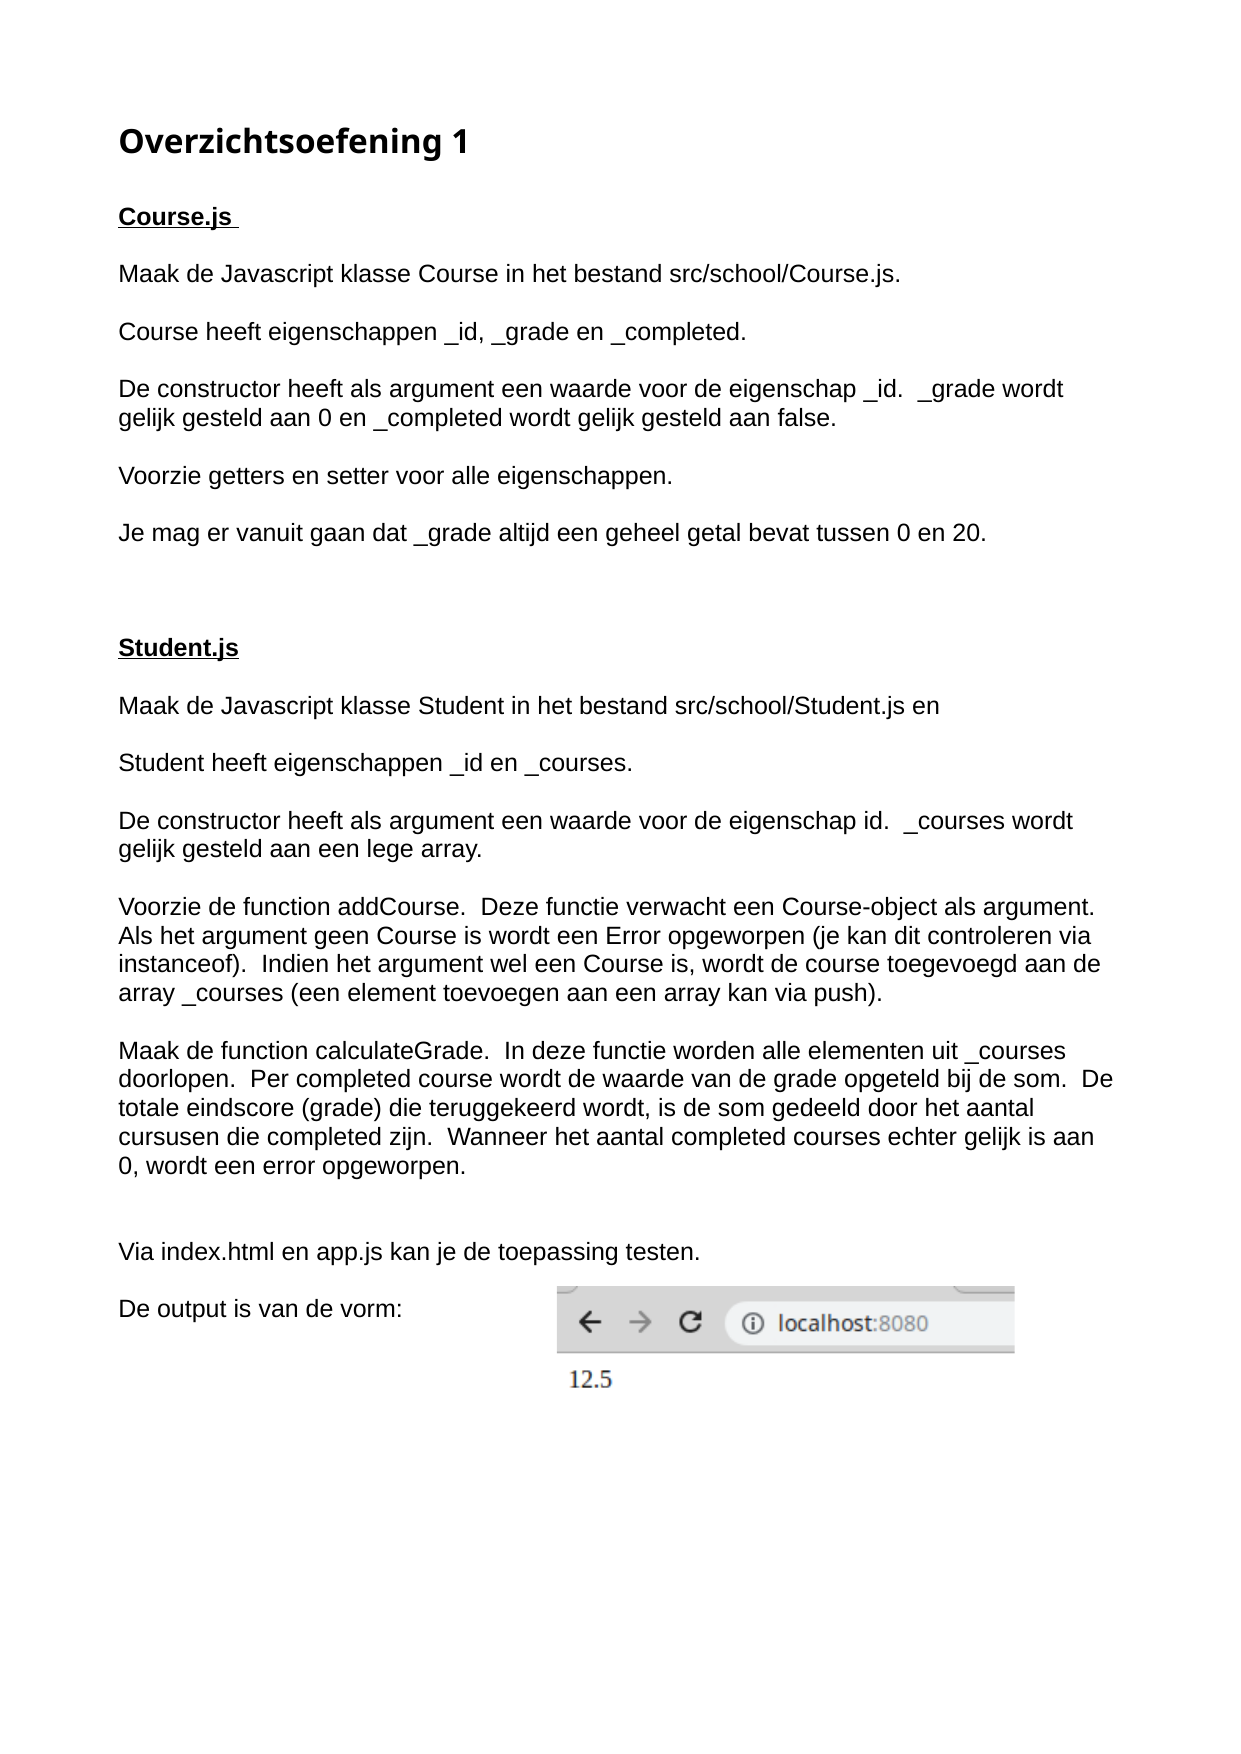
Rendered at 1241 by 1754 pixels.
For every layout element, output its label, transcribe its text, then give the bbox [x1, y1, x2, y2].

text Student.js [118, 633, 1122, 662]
text Course heeft eigenschappen _id, _grade en _completed. [118, 317, 1122, 346]
picture [556, 1286, 1015, 1457]
text Je mag er vanuit gaan dat _grade altijd een geheel getal bevat tussen 0 en 20. [118, 518, 1122, 547]
text Maak de Javascript klasse Course in het bestand src/school/Course.js. [118, 259, 1122, 288]
text Voorzie de function addCourse. Deze functie verwacht een Course-object als argument. Als het argument geen Course is wordt een Error opgeworpen (je kan dit controleren via instanceof). Indien het argument wel een Course is, wordt de course toegevoegd aan de array _courses (een element toevoegen aan een array kan via push). [118, 892, 1122, 1007]
text De constructor heeft als argument een waarde voor de eigenschap _id. _grade wordt gelijk gesteld aan 0 en _completed wordt gelijk gesteld aan false. [118, 374, 1122, 432]
text Maak de function calculateGrade. In deze functie worden alle elementen uit _courses doorlopen. Per completed course wordt de waarde van de grade opgeteld bij de som. De totale eindscore (grade) die teruggekeerd wordt, is de som gedeeld door het aantal cursusen die completed zijn. Wanneer het aantal completed courses echter gelijk is aan 0, wordt een error opgeworpen. [118, 1036, 1122, 1179]
text Voorzie getters en setter voor alle eigenschappen. [118, 461, 1122, 489]
text De output is van de vorm: [118, 1294, 556, 1323]
text Via index.html en app.js kan je de toepassing testen. [118, 1237, 1122, 1266]
text De constructor heeft als argument een waarde voor de eigenschap id. _courses wordt gelijk gesteld aan een lege array. [118, 806, 1122, 863]
text Student heeft eigenschappen _id en _courses. [118, 748, 1122, 777]
text Course.js [118, 202, 1122, 231]
text Maak de Javascript klasse Student in het bestand src/school/Student.js en [118, 691, 1122, 719]
text Overzichtsoefening 1 [118, 118, 1122, 163]
text [1015, 1294, 1122, 1323]
